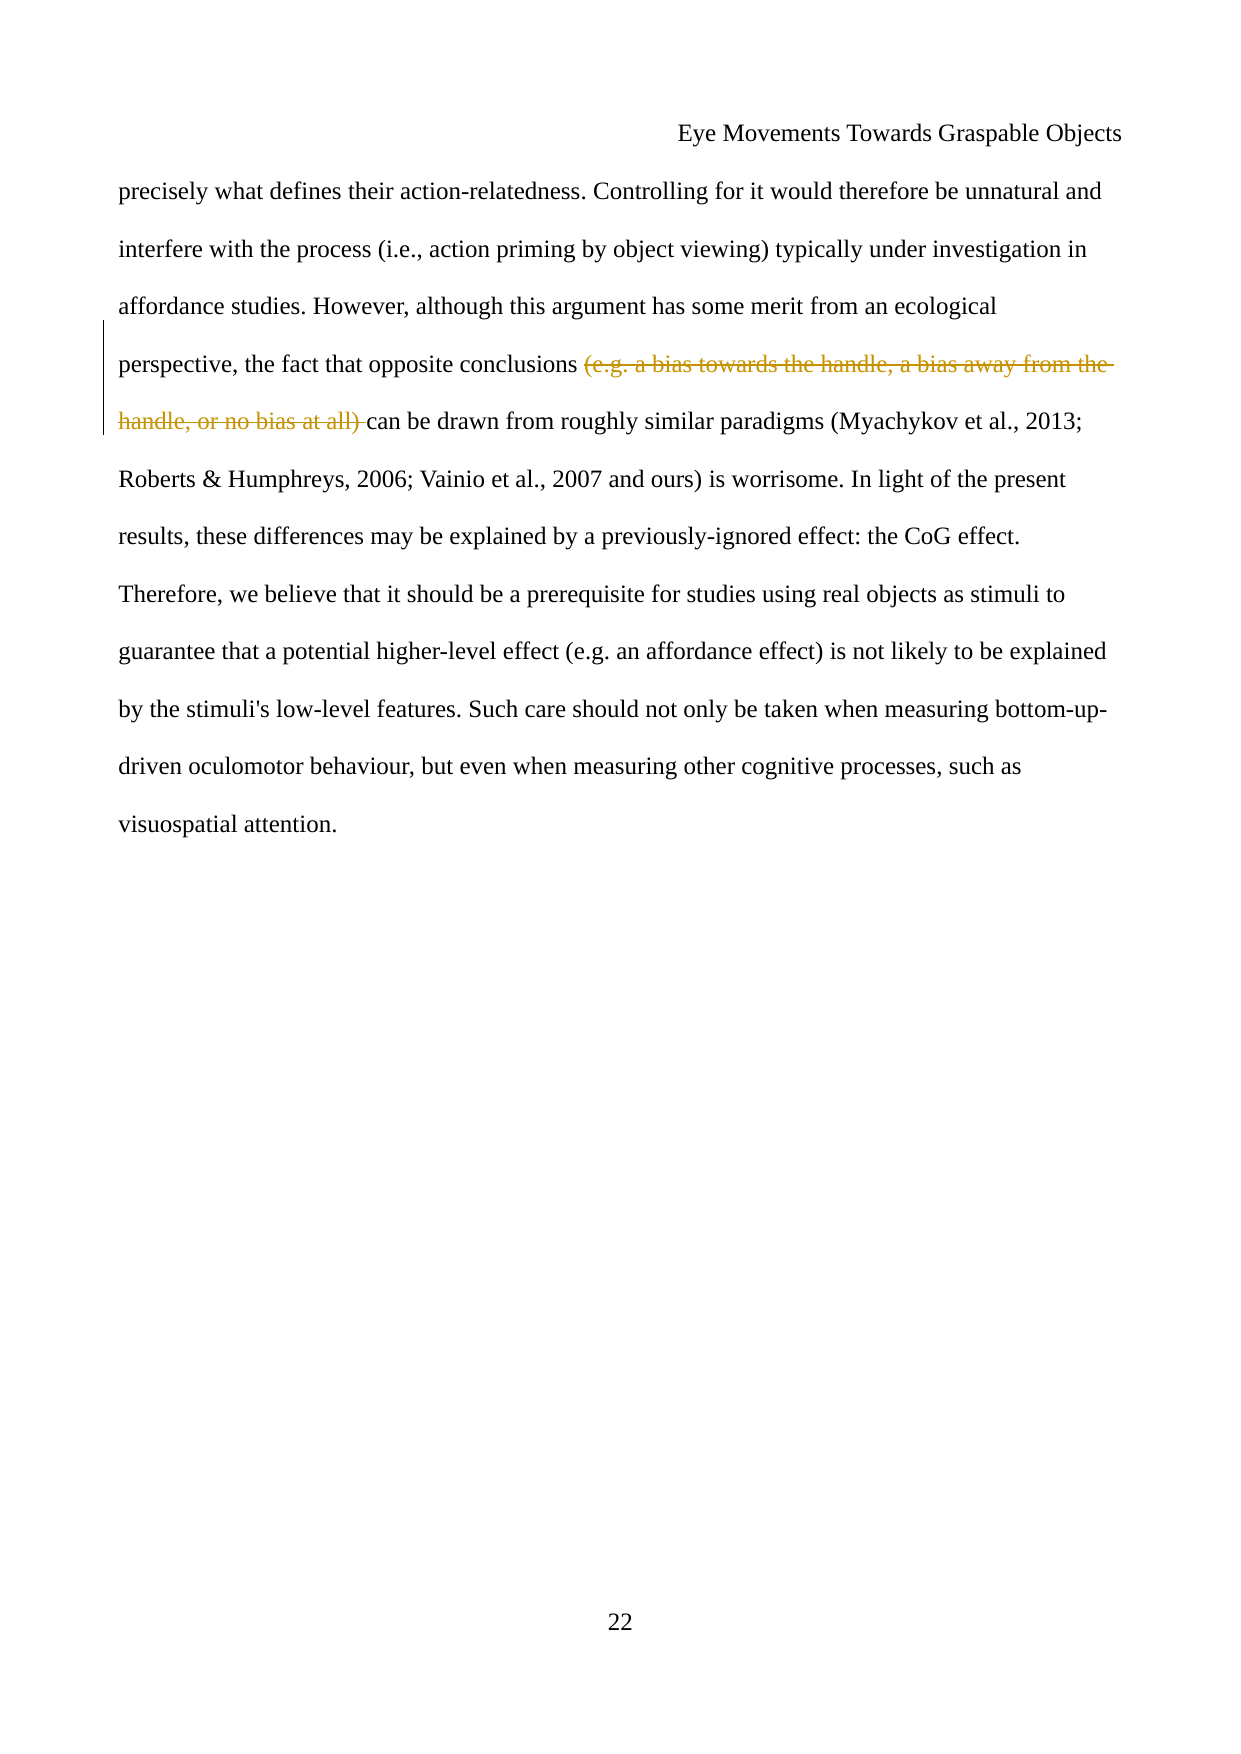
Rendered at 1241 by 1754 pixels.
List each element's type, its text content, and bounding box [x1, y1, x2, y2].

text One might argue that this asymmetry of graspable objects is an intrinsic property and is precisely what defines their action-relatedness. Controlling for it would therefore be unnatural and interfere with the process (i.e., action priming by object viewing) typically under investigation in affordance studies. However, although this argument has some merit from an ecological perspective, the fact that opposite conclusions can be drawn from roughly similar paradigms (Myachykov et al., 2013; Roberts & Humphreys, 2006; Vainio et al., 2007 and ours) is worrisome. In light of the present results, these differences may be explained by a previously-ignored effect: the CoG effect. Therefore, we believe that it should be a prerequisite for studies using real objects as stimuli to guarantee that a potential higher-level effect (e.g. an affordance effect) is not likely to be explained by the stimuli's low-level features. Such care should not only be taken when measuring bottom-up-driven oculomotor behaviour, but even when measuring other cognitive processes, such as visuospatial attention. [118, 176, 1122, 838]
